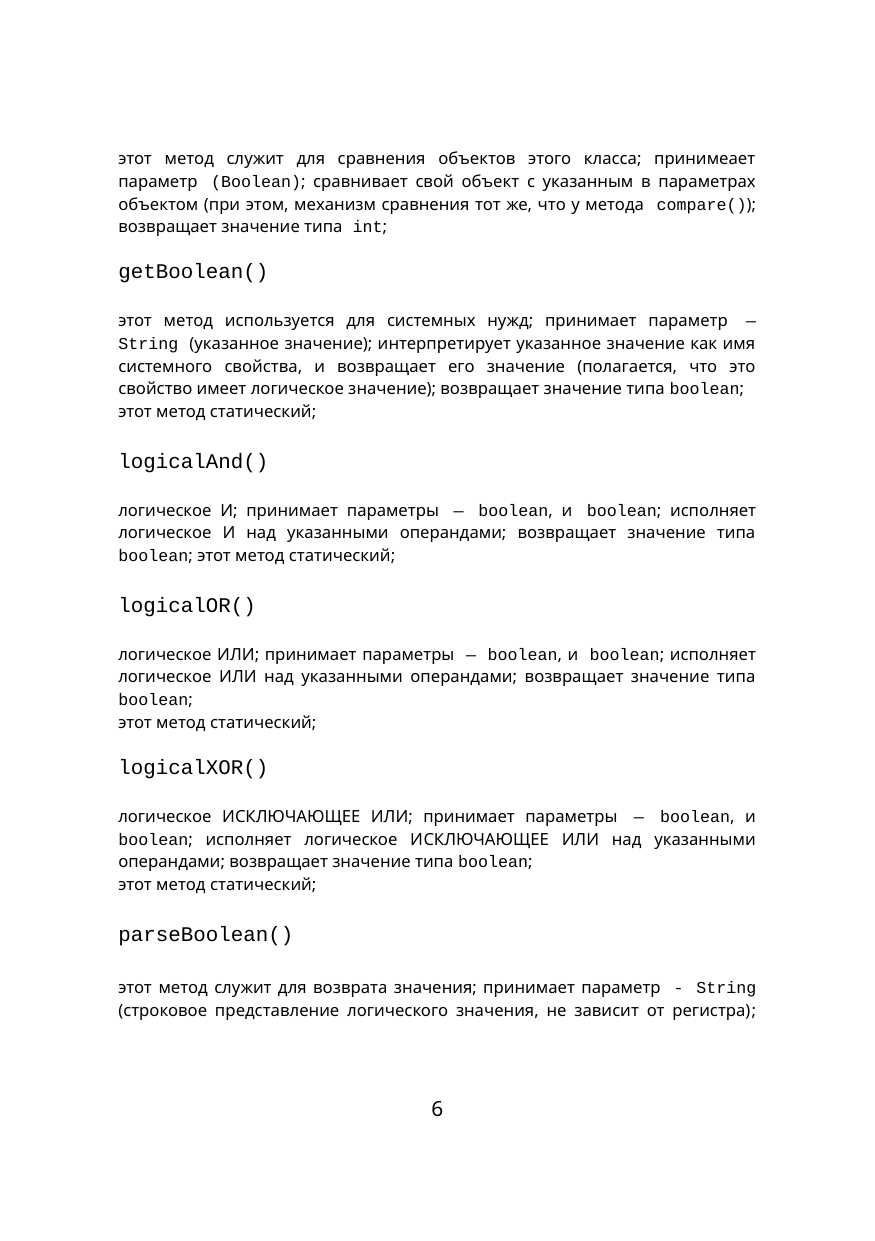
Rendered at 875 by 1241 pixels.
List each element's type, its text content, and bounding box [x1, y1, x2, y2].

text getBoolean() [118, 261, 756, 285]
text этот метод служит для возврата значения; принимает параметр - String (строковое представление логического значения, не зависит от регистра); [118, 976, 756, 1021]
text логическое ИЛИ; принимает параметры — boolean, и boolean; исполняет логическое ИЛИ над указанными операндами; возвращает значение типа boolean; [118, 642, 756, 711]
text логическое ИСКЛЮЧАЮЩЕЕ ИЛИ; принимает параметры — boolean, и boolean; исполняет логическое ИСКЛЮЧАЮЩЕЕ ИЛИ над указанными операндами; возвращает значение типа boolean; [118, 804, 756, 873]
text logicalXOR() [118, 757, 756, 781]
text logicalAnd() [118, 451, 756, 474]
text этот метод используется для системных нужд; принимает параметр — String (указанное значение); интерпретирует указанное значение как имя системного свойства, и возвращает его значение (полагается, что это свойство имеет логическое значение); возвращает значение типа boolean; [118, 309, 756, 400]
text этот метод служит для сравнения объектов этого класса; принимеает параметр (Boolean); сравнивает свой объект с указанным в параметрах объектом (при этом, механизм сравнения тот же, что у метода compare()); возвращает значение типа int; [118, 147, 756, 238]
text parseBoolean() [118, 924, 756, 947]
text этот метод статический; [118, 400, 756, 422]
text логическое И; принимает параметры — boolean, и boolean; исполняет логическое И над указанными операндами; возвращает значение типа boolean; этот метод статический; [118, 498, 756, 567]
text этот метод статический; [118, 873, 756, 895]
text logicalOR() [118, 595, 756, 619]
text этот метод статический; [118, 711, 756, 733]
